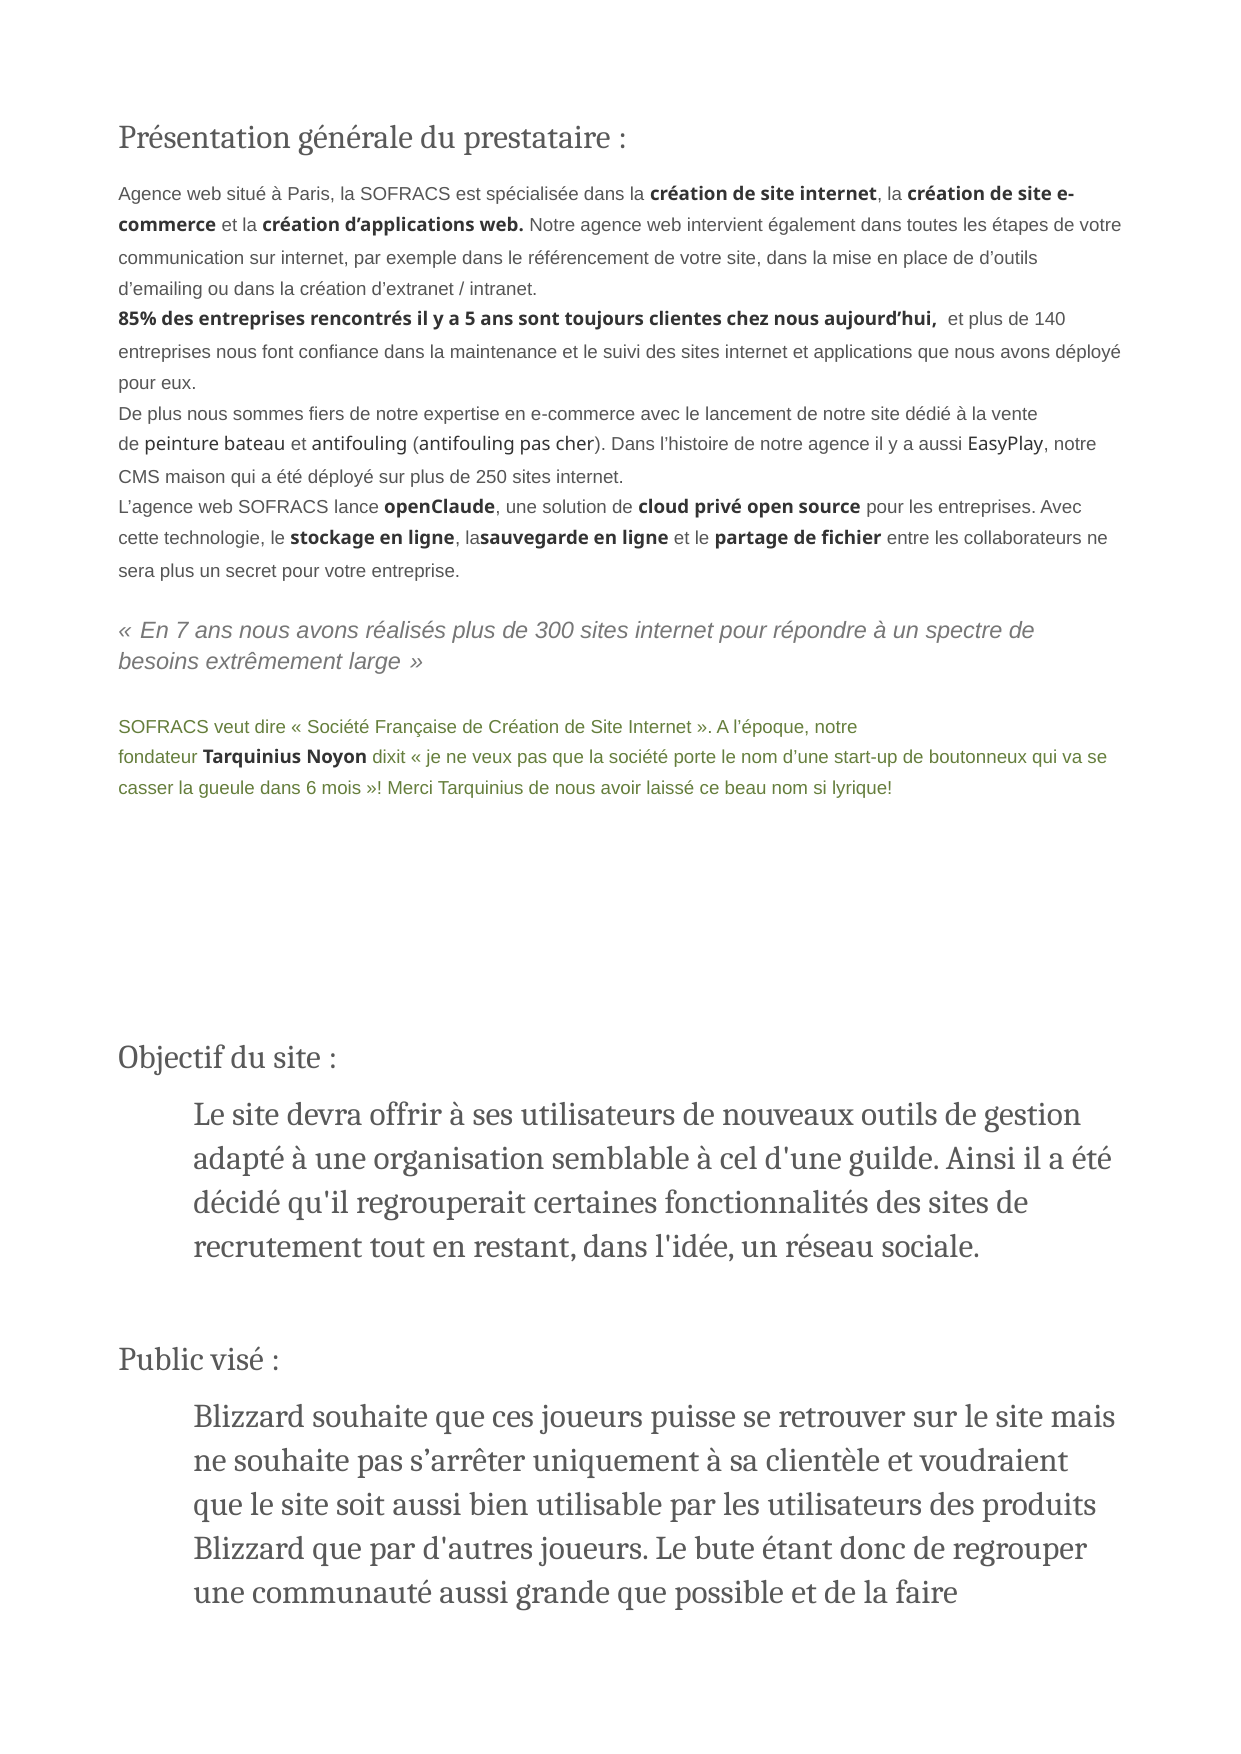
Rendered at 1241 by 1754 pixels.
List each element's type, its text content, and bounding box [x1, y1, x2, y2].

text 85% des entreprises rencontrés il y a 5 ans sont toujours clientes chez nous aujourd’hui, et plus de 140 entreprises nous font confiance dans la maintenance et le suivi des sites internet et applications que nous avons déployé pour eux. [118, 300, 1122, 393]
text SOFRACS veut dire « Société Française de Création de Site Internet ». A l’époque, notre fondateur Tarquinius Noyon dixit « je ne veux pas que la société porte le nom d’une start-up de boutonneux qui va se casser la gueule dans 6 mois »! Merci Tarquinius de nous avoir laissé ce beau nom si lyrique! [118, 706, 1122, 800]
text Public visé : [118, 1341, 1122, 1379]
text « En 7 ans nous avons réalisés plus de 300 sites internet pour répondre à un spectre de besoins extrêmement large » [118, 612, 1122, 675]
text Le site devra offrir à ses utilisateurs de nouveaux outils de gestion adapté à une organisation semblable à cel d'une guilde. Ainsi il a été décidé qu'il regrouperait certaines fonctionnalités des sites de recrutement tout en restant, dans l'idée, un réseau sociale. [118, 1096, 1122, 1266]
text De plus nous sommes fiers de notre expertise en e-commerce avec le lancement de notre site dédié à la vente de peinture bateau et antifouling (antifouling pas cher). Dans l’histoire de notre agence il y a aussi EasyPlay, notre CMS maison qui a été déployé sur plus de 250 sites internet. [118, 393, 1122, 487]
text Objectif du site : [118, 1039, 1122, 1077]
text Blizzard souhaite que ces joueurs puisse se retrouver sur le site mais ne souhaite pas s’arrêter uniquement à sa clientèle et voudraient que le site soit aussi bien utilisable par les utilisateurs des produits Blizzard que par d'autres joueurs. Le bute étant donc de regrouper une communauté aussi grande que possible et de la faire [118, 1397, 1122, 1612]
text L’agence web SOFRACS lance openClaude, une solution de cloud privé open source pour les entreprises. Avec cette technologie, le stockage en ligne, lasauvegarde en ligne et le partage de fichier entre les collaborateurs ne sera plus un secret pour votre entreprise. [118, 487, 1122, 581]
text Agence web situé à Paris, la SOFRACS est spécialisée dans la création de site internet, la création de site e-commerce et la création d’applications web. Notre agence web intervient également dans toutes les étapes de votre communication sur internet, par exemple dans le référencement de votre site, dans la mise en place de d’outils d’emailing ou dans la création d’extranet / intranet. [118, 175, 1122, 300]
text Présentation générale du prestataire : [118, 118, 1122, 156]
